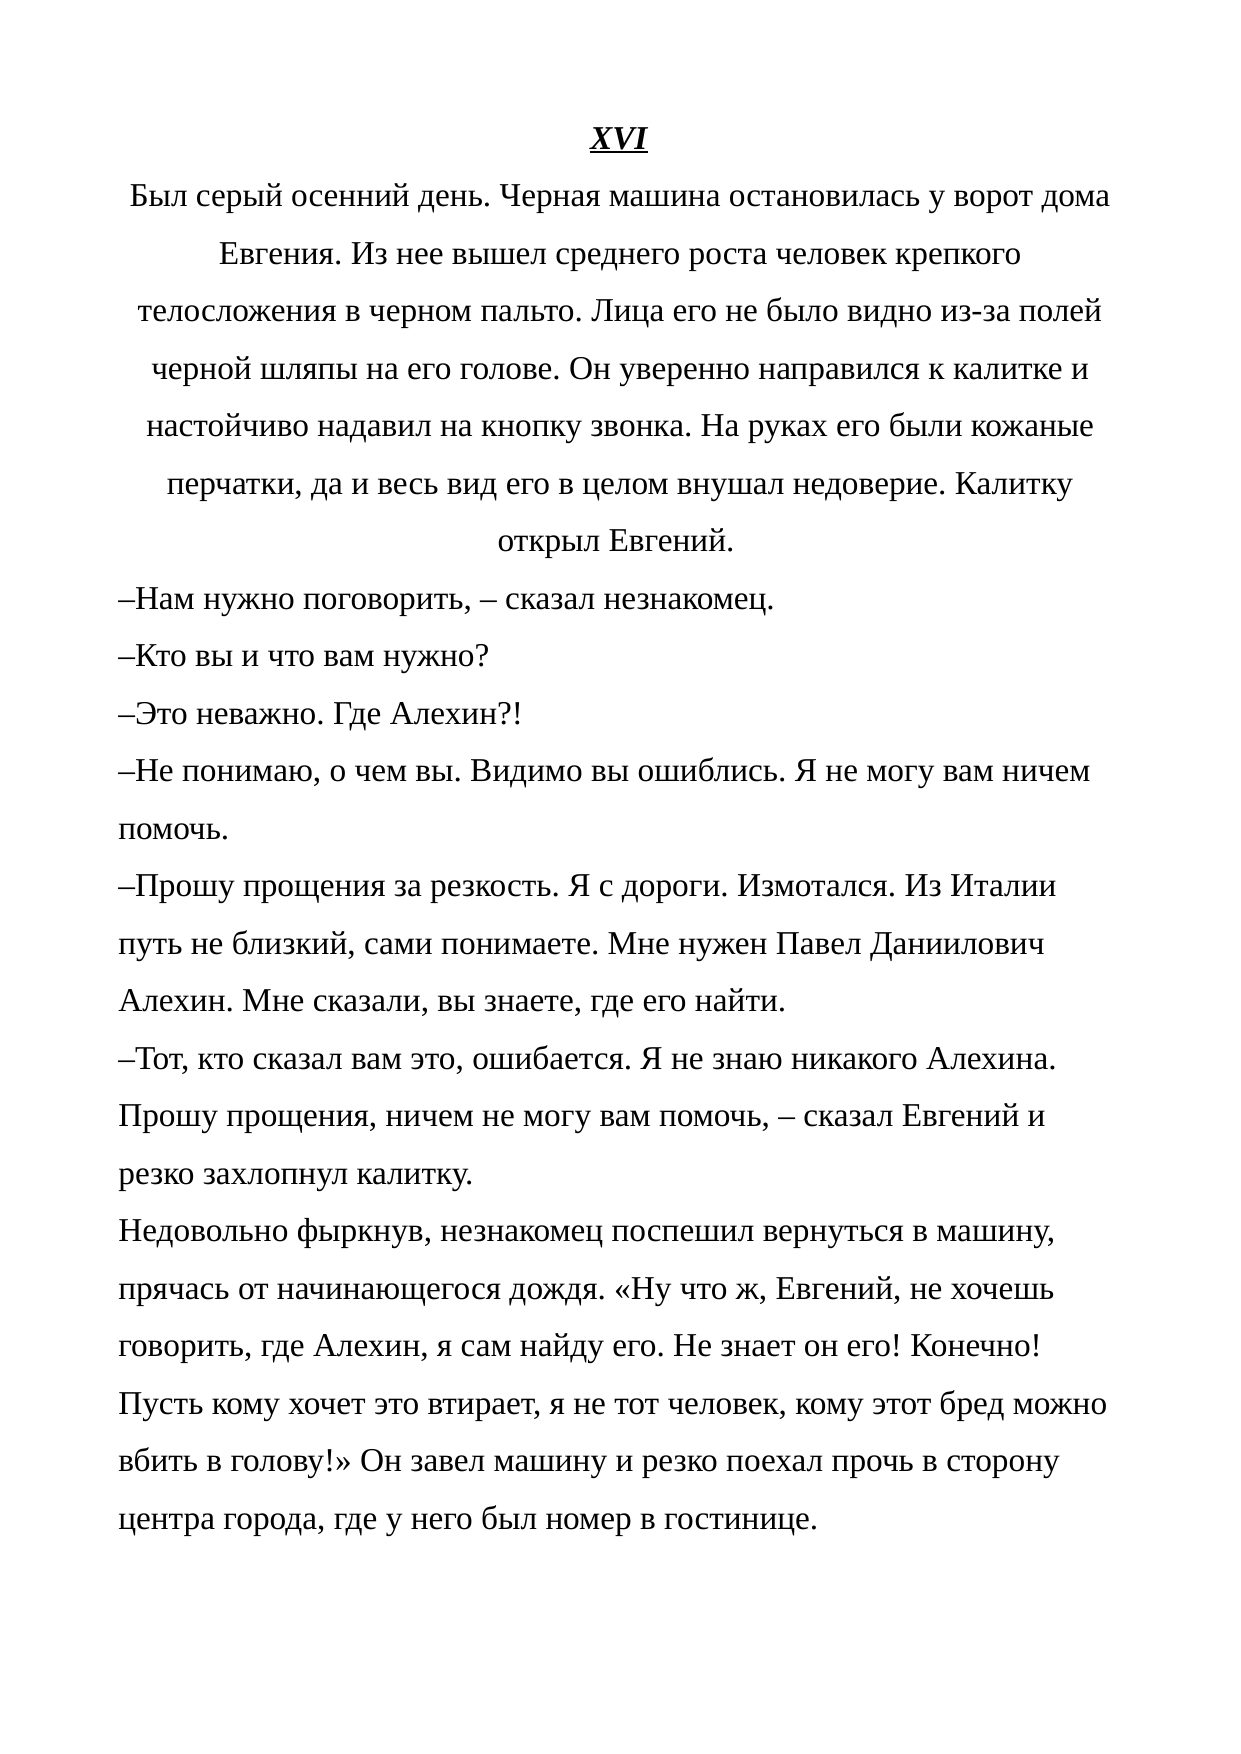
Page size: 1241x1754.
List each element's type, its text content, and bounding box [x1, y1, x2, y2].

text –Кто вы и что вам нужно? [118, 636, 1122, 674]
text –Нам нужно поговорить, – сказал незнакомец. [118, 578, 1122, 616]
text XVI [118, 118, 1122, 156]
text –Тот, кто сказал вам это, ошибается. Я не знаю никакого Алехина. Прошу прощения, ничем не могу вам помочь, – сказал Евгений и резко захлопнул калитку. [118, 1038, 1122, 1191]
text Недовольно фыркнув, незнакомец поспешил вернуться в машину, прячась от начинающегося дождя. «Ну что ж, Евгений, не хочешь говорить, где Алехин, я сам найду его. Не знает он его! Конечно! Пусть кому хочет это втирает, я не тот человек, кому этот бред можно вбить в голову!» Он завел машину и резко поехал прочь в сторону центра города, где у него был номер в гостинице. [118, 1211, 1122, 1536]
text –Это неважно. Где Алехин?! [118, 693, 1122, 731]
text Был серый осенний день. Черная машина остановилась у ворот дома Евгения. Из нее вышел среднего роста человек крепкого телосложения в черном пальто. Лица его не было видно из-за полей черной шляпы на его голове. Он уверенно направился к калитке и настойчиво надавил на кнопку звонка. На руках его были кожаные перчатки, да и весь вид его в целом внушал недоверие. Калитку открыл Евгений. [118, 176, 1122, 559]
text –Прошу прощения за резкость. Я с дороги. Измотался. Из Италии путь не близкий, сами понимаете. Мне нужен Павел Даниилович Алехин. Мне сказали, вы знаете, где его найти. [118, 866, 1122, 1019]
text –Не понимаю, о чем вы. Видимо вы ошиблись. Я не могу вам ничем помочь. [118, 751, 1122, 846]
